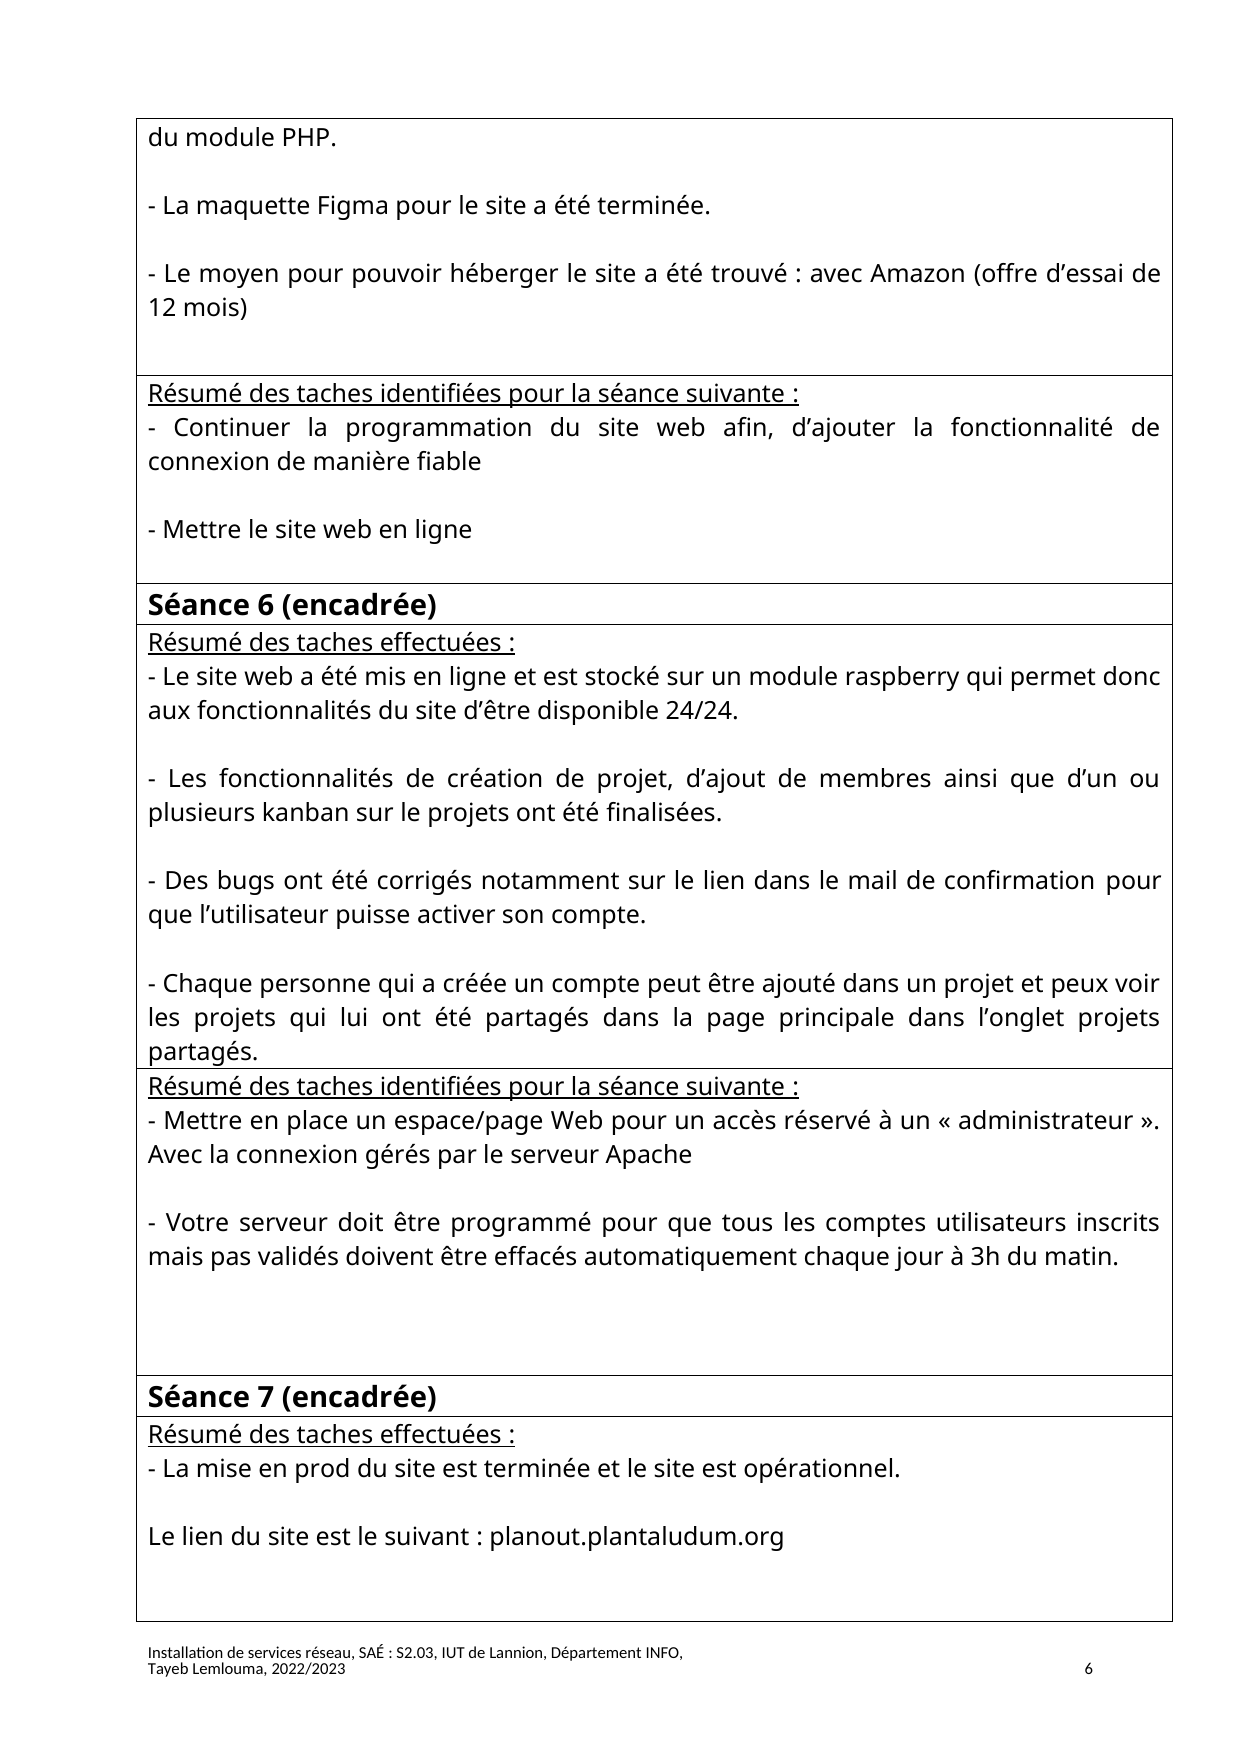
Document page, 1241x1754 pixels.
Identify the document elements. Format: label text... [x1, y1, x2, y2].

table_cell Séance 6 (encadrée) [137, 584, 1172, 623]
table_cell du module PHP. - La maquette Figma pour le site a été terminée. - Le moyen pour pouvoir héberger le site a été trouvé : avec Amazon (offre d’essai de 12 mois) [137, 119, 1172, 374]
table_cell Résumé des taches identifiées pour la séance suivante : - Mettre en place un espace/page Web pour un accès réservé à un « administrateur ». Avec la connexion gérés par le serveur Apache - Votre serveur doit être programmé pour que tous les comptes utilisateurs inscrits mais pas validés doivent être effacés automatiquement chaque jour à 3h du matin. [137, 1069, 1172, 1375]
table_cell Résumé des taches identifiées pour la séance suivante : - Continuer la programmation du site web afin, d’ajouter la fonctionnalité de connexion de manière fiable - Mettre le site web en ligne [137, 376, 1172, 583]
table_cell Résumé des taches effectuées : - La mise en prod du site est terminée et le site est opérationnel. Le lien du site est le suivant : planout.plantaludum.org [137, 1417, 1172, 1621]
table_cell Séance 7 (encadrée) [137, 1376, 1172, 1416]
table_cell Résumé des taches effectuées : - Le site web a été mis en ligne et est stocké sur un module raspberry qui permet donc aux fonctionnalités du site d’être disponible 24/24. - Les fonctionnalités de création de projet, d’ajout de membres ainsi que d’un ou plusieurs kanban sur le projets ont été finalisées. - Des bugs ont été corrigés notamment sur le lien dans le mail de confirmation pour que l’utilisateur puisse activer son compte. - Chaque personne qui a créée un compte peut être ajouté dans un projet et peux voir les projets qui lui ont été partagés dans la page principale dans l’onglet projets partagés. [137, 625, 1172, 1067]
